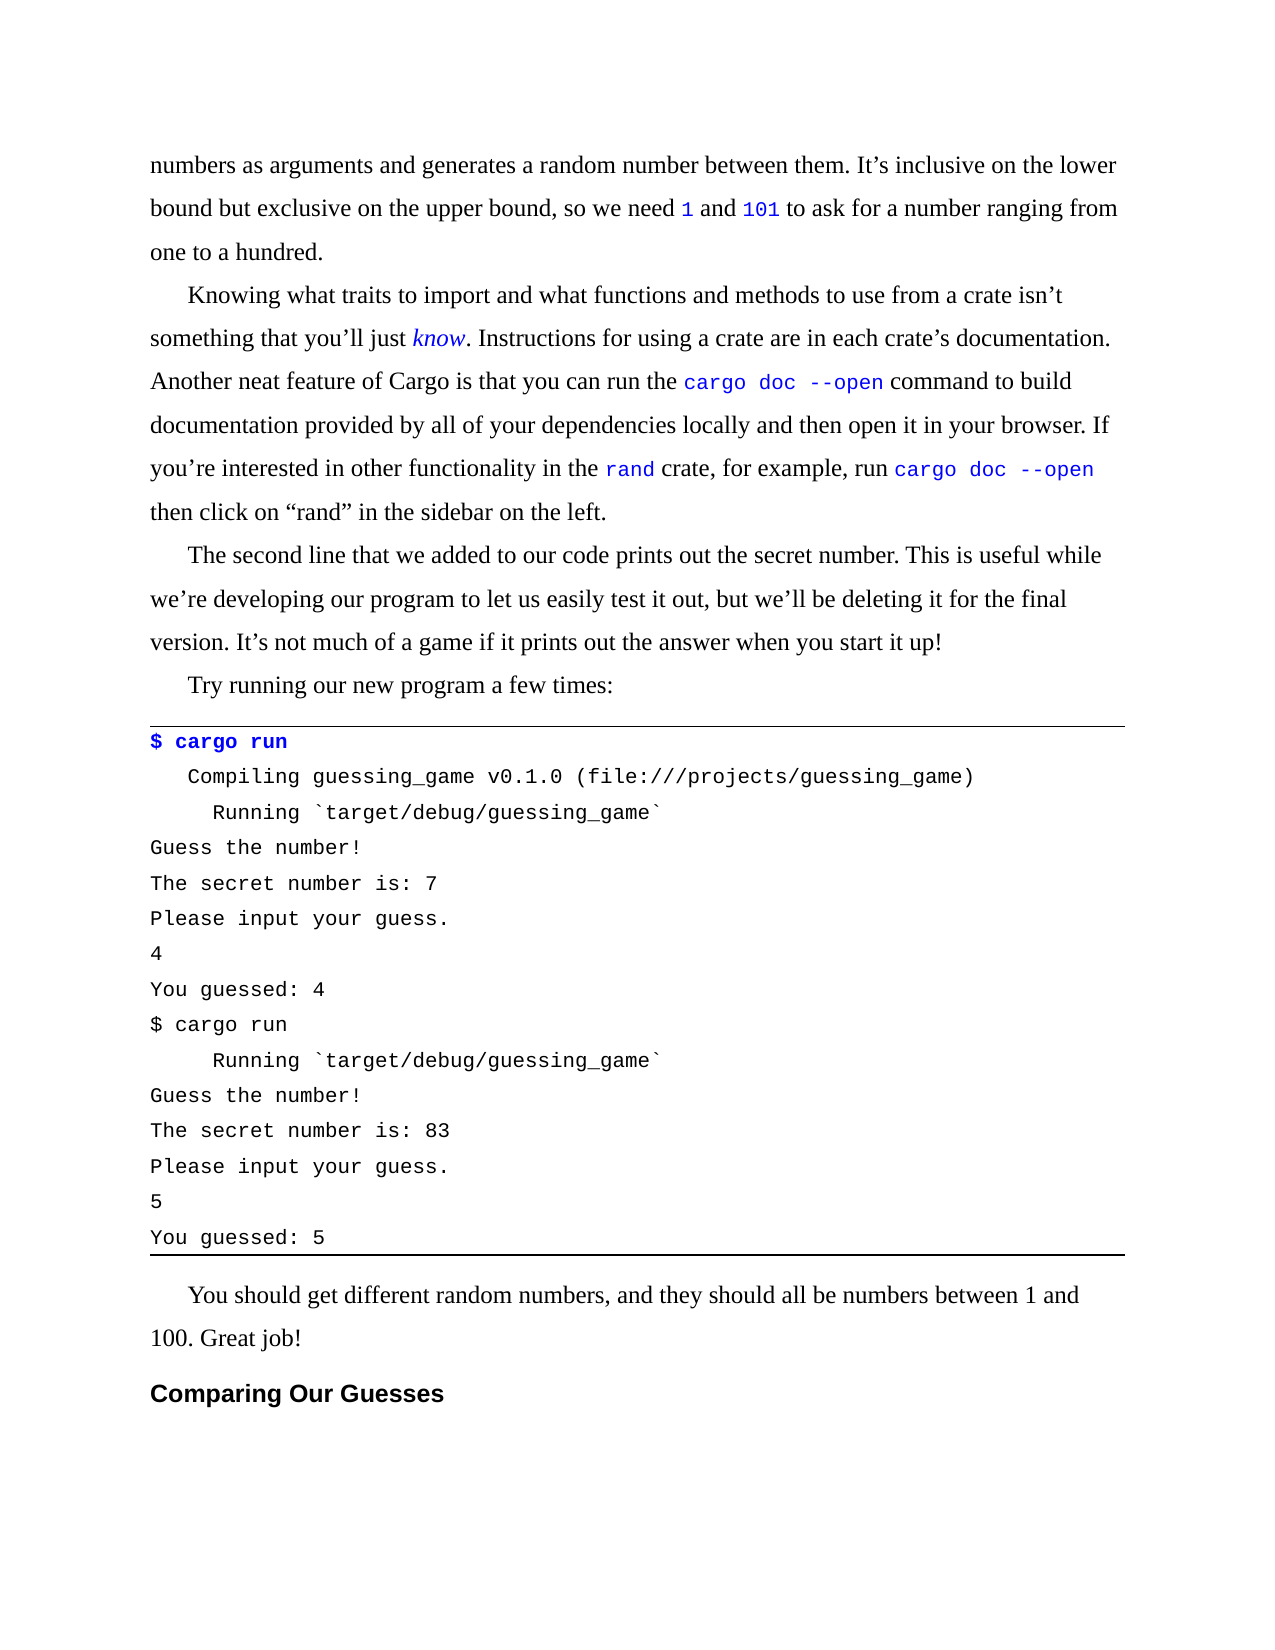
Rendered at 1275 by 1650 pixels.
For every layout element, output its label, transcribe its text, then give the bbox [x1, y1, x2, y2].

text Guess the number! [150, 837, 1125, 861]
text The secret number is: 7 [150, 872, 1125, 896]
text numbers as arguments and generates a random number between them. It’s inclusive on the lower bound but exclusive on the upper bound, so we need 1 and 101 to ask for a number ranging from one to a hundred. [150, 150, 1125, 266]
text $ cargo run [150, 1014, 1125, 1038]
text 4 [150, 943, 1125, 967]
text Running `target/debug/guessing_game` [150, 802, 1125, 825]
text 5 [150, 1191, 1125, 1215]
text You should get different random numbers, and they should all be numbers between 1 and 100. Great job! [150, 1280, 1125, 1352]
text $ cargo run [150, 727, 1125, 754]
text You guessed: 4 [150, 979, 1125, 1002]
text Try running our new program a few times: [150, 670, 1125, 699]
text The secret number is: 83 [150, 1120, 1125, 1144]
text Knowing what traits to import and what functions and methods to use from a crate isn’t something that you’ll just know. Instructions for using a crate are in each crate’s documentation. Another neat feature of Cargo is that you can run the cargo doc --open command to build documentation provided by all of your dependencies locally and then open it in your browser. If you’re interested in other functionality in the rand crate, for example, run cargo doc --open then click on “rand” in the sidebar on the left. [150, 280, 1125, 526]
text Comparing Our Guesses [150, 1378, 1125, 1407]
text Please input your guess. [150, 1156, 1125, 1179]
text Compiling guessing_game v0.1.0 (file:///projects/guessing_game) [150, 766, 1125, 790]
text You guessed: 5 [150, 1227, 1125, 1254]
text Please input your guess. [150, 908, 1125, 932]
text Guess the number! [150, 1085, 1125, 1109]
text The second line that we added to our code prints out the secret number. This is useful while we’re developing our program to let us easily test it out, but we’ll be deleting it for the final version. It’s not much of a game if it prints out the answer when you start it up! [150, 541, 1125, 656]
text Running `target/debug/guessing_game` [150, 1049, 1125, 1073]
